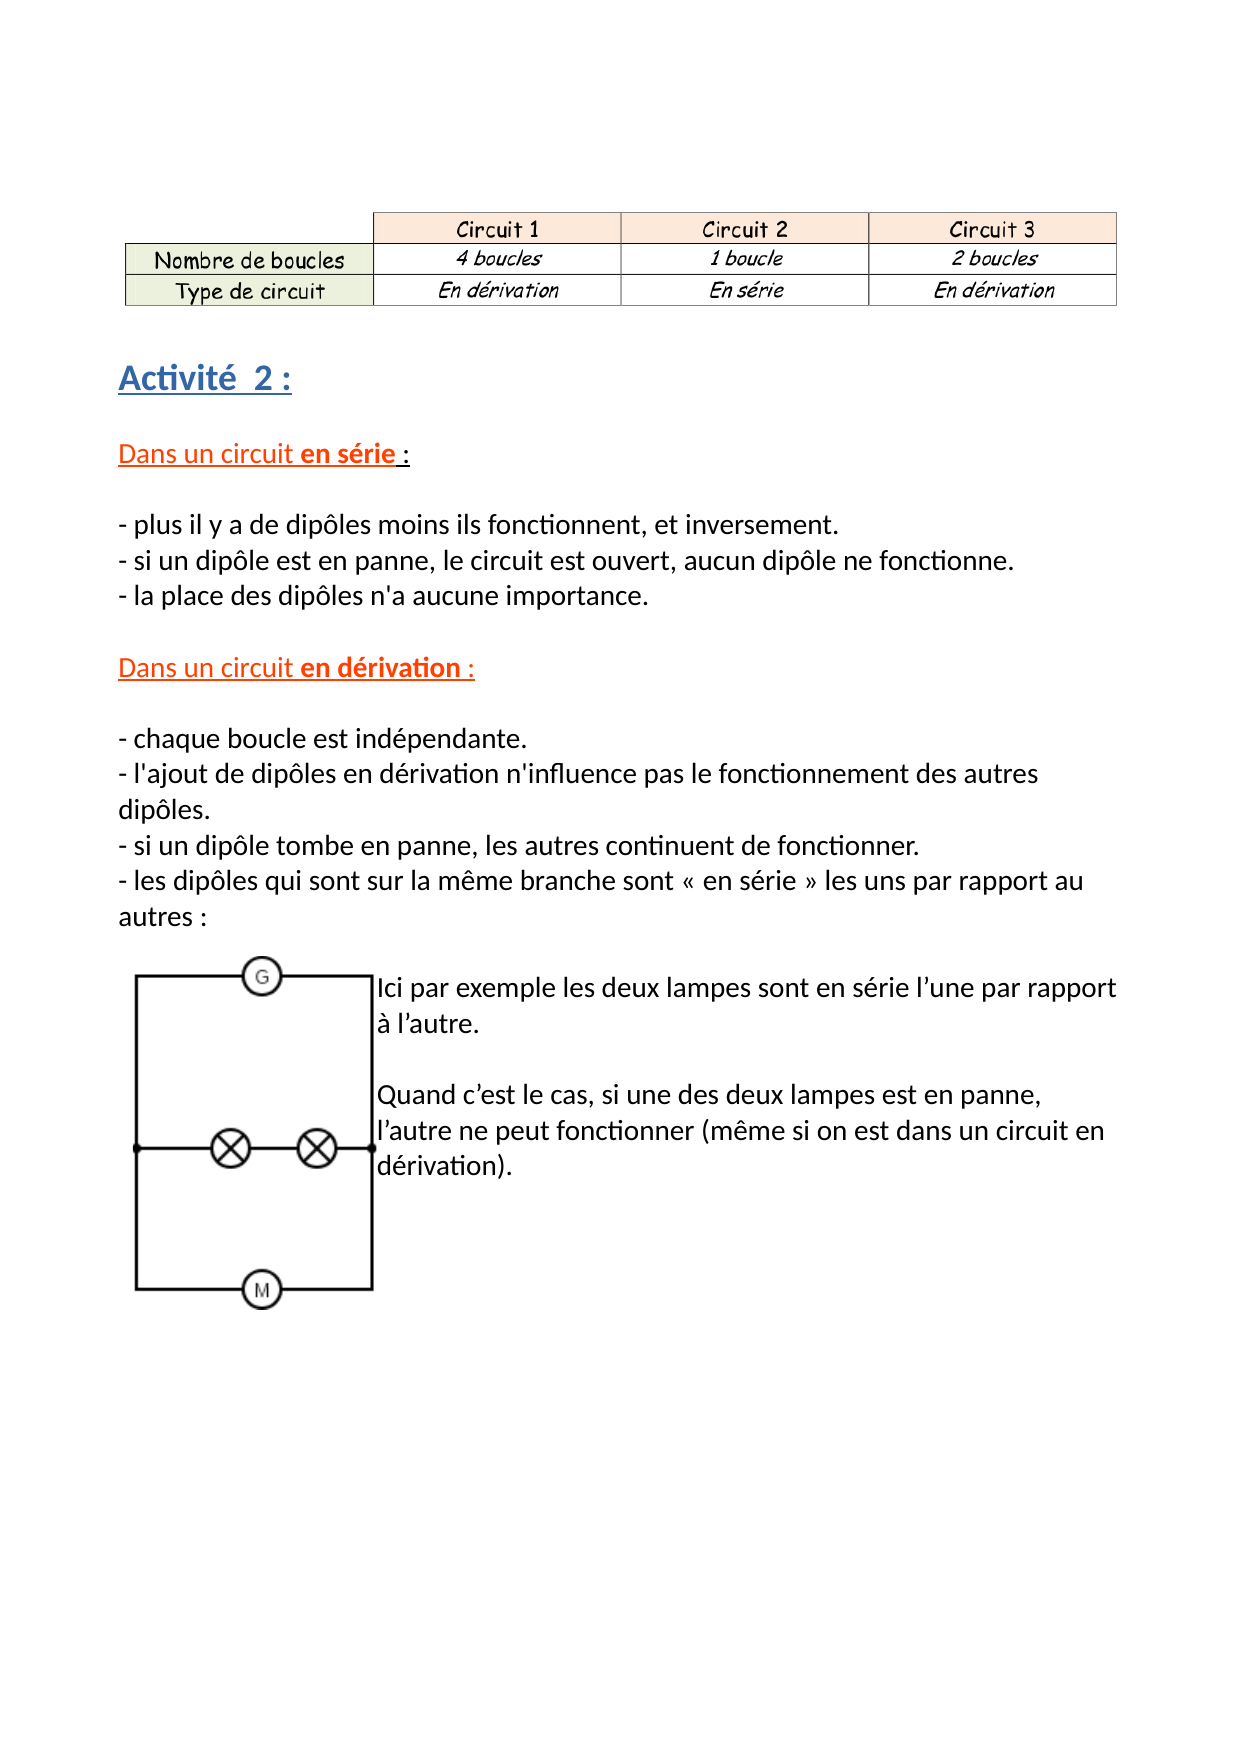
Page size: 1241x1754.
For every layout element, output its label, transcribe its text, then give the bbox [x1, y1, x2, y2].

text Ici par exemple les deux lampes sont en série l’une par rapport à l’autre. [377, 969, 1122, 1041]
text - l'ajout de dipôles en dérivation n'influence pas le fonctionnement des autres [118, 756, 1122, 791]
text - les dipôles qui sont sur la même branche sont « en série » les uns par rapport au autres : [118, 862, 1122, 934]
picture [118, 205, 1123, 313]
text - la place des dipôles n'a aucune importance. [118, 577, 1122, 613]
picture [132, 956, 377, 1310]
text Activité 2 : [118, 353, 1122, 399]
text - si un dipôle est en panne, le circuit est ouvert, aucun dipôle ne fonctionne. [118, 542, 1122, 577]
text dipôles. [118, 791, 1122, 827]
text Dans un circuit en dérivation : [118, 649, 1122, 684]
text - plus il y a de dipôles moins ils fonctionnent, et inversement. [118, 506, 1122, 542]
text - chaque boucle est indépendante. [118, 720, 1122, 756]
text Quand c’est le cas, si une des deux lampes est en panne, l’autre ne peut fonctionner (même si on est dans un circuit en dérivation). [377, 1076, 1122, 1183]
text Dans un circuit en série : [118, 435, 1122, 471]
text - si un dipôle tombe en panne, les autres continuent de fonctionner. [118, 827, 1122, 862]
